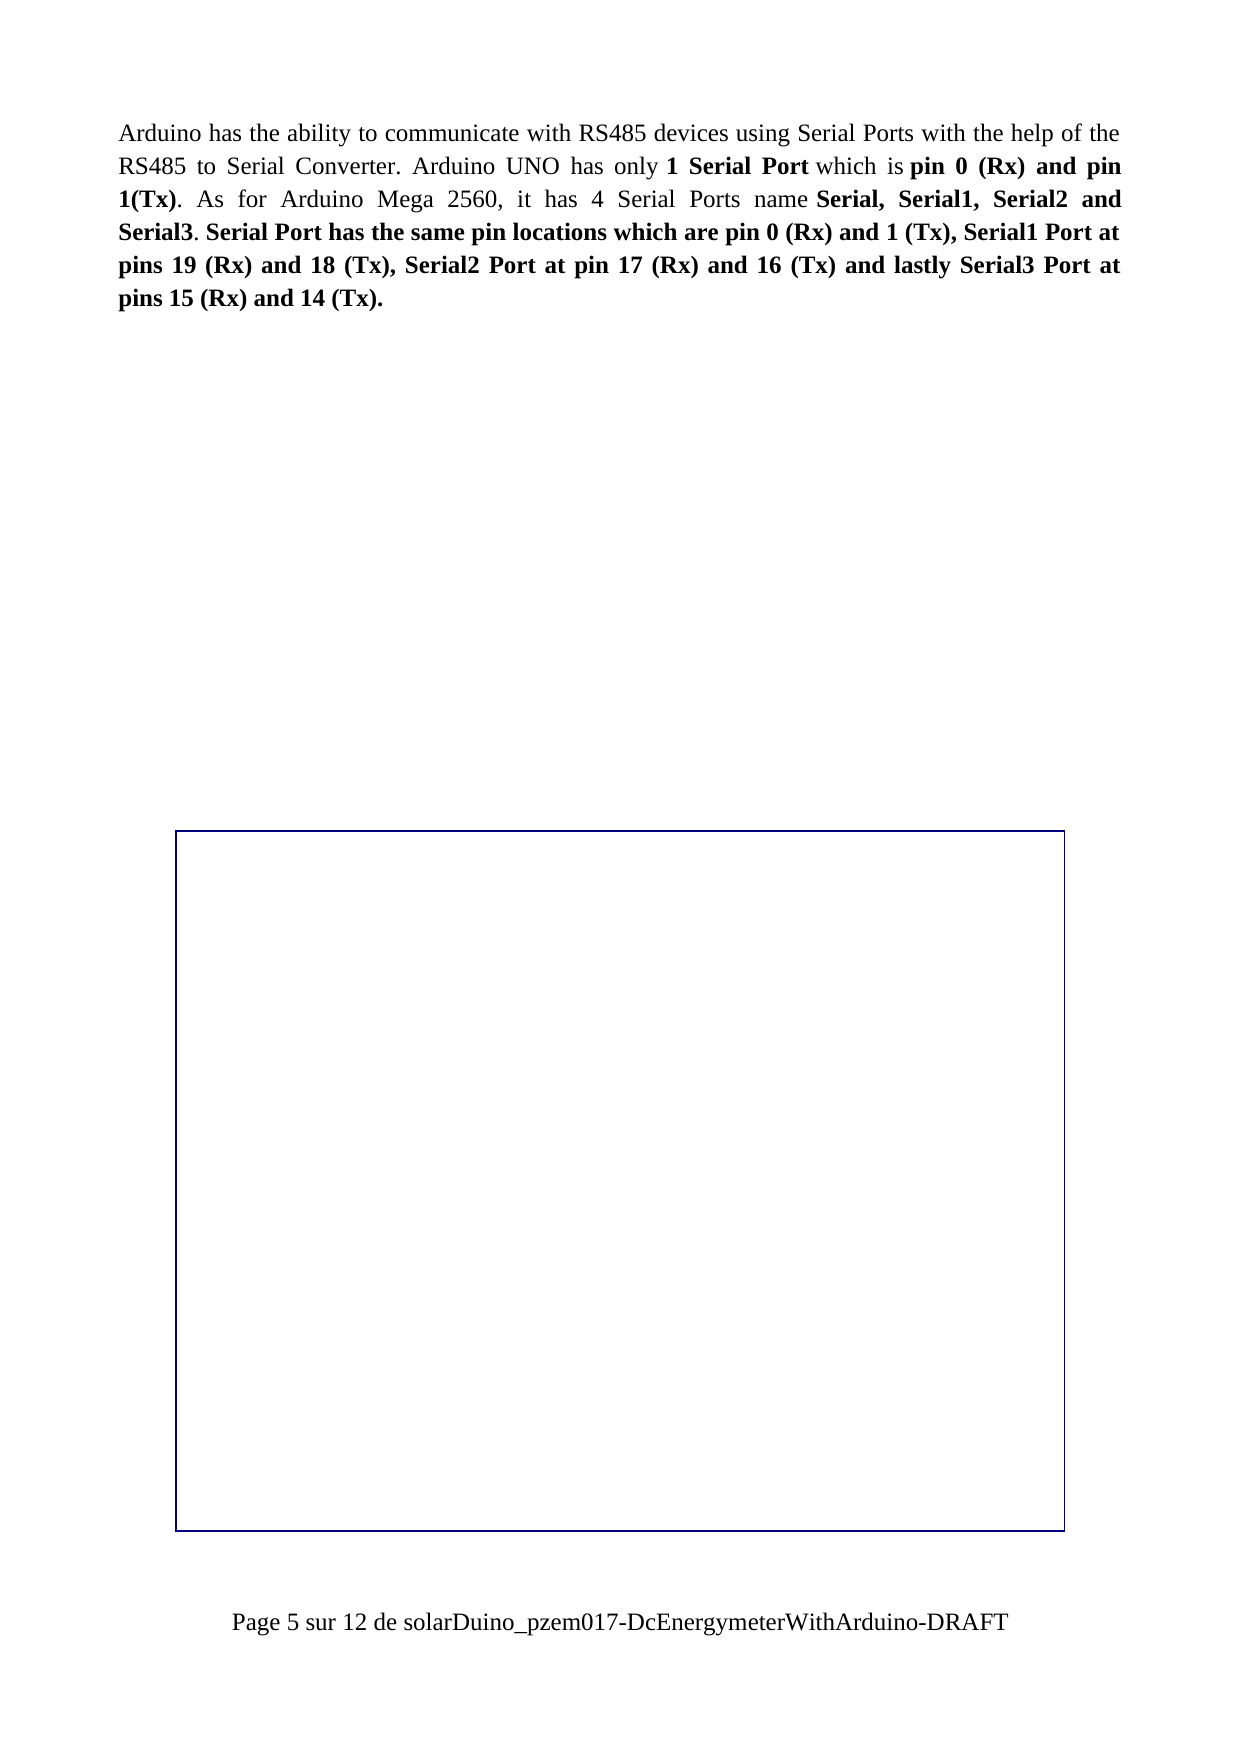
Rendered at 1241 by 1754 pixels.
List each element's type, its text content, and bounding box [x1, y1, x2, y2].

text Arduino has the ability to communicate with RS485 devices using Serial Ports with the help of the RS485 to Serial Converter. Arduino UNO has only 1 Serial Port which is pin 0 (Rx) and pin 1(Tx). As for Arduino Mega 2560, it has 4 Serial Ports name Serial, Serial1, Serial2 and Serial3. Serial Port has the same pin locations which are pin 0 (Rx) and 1 (Tx), Serial1 Port at pins 19 (Rx) and 18 (Tx), Serial2 Port at pin 17 (Rx) and 16 (Tx) and lastly Serial3 Port at pins 15 (Rx) and 14 (Tx). [118, 118, 1122, 312]
